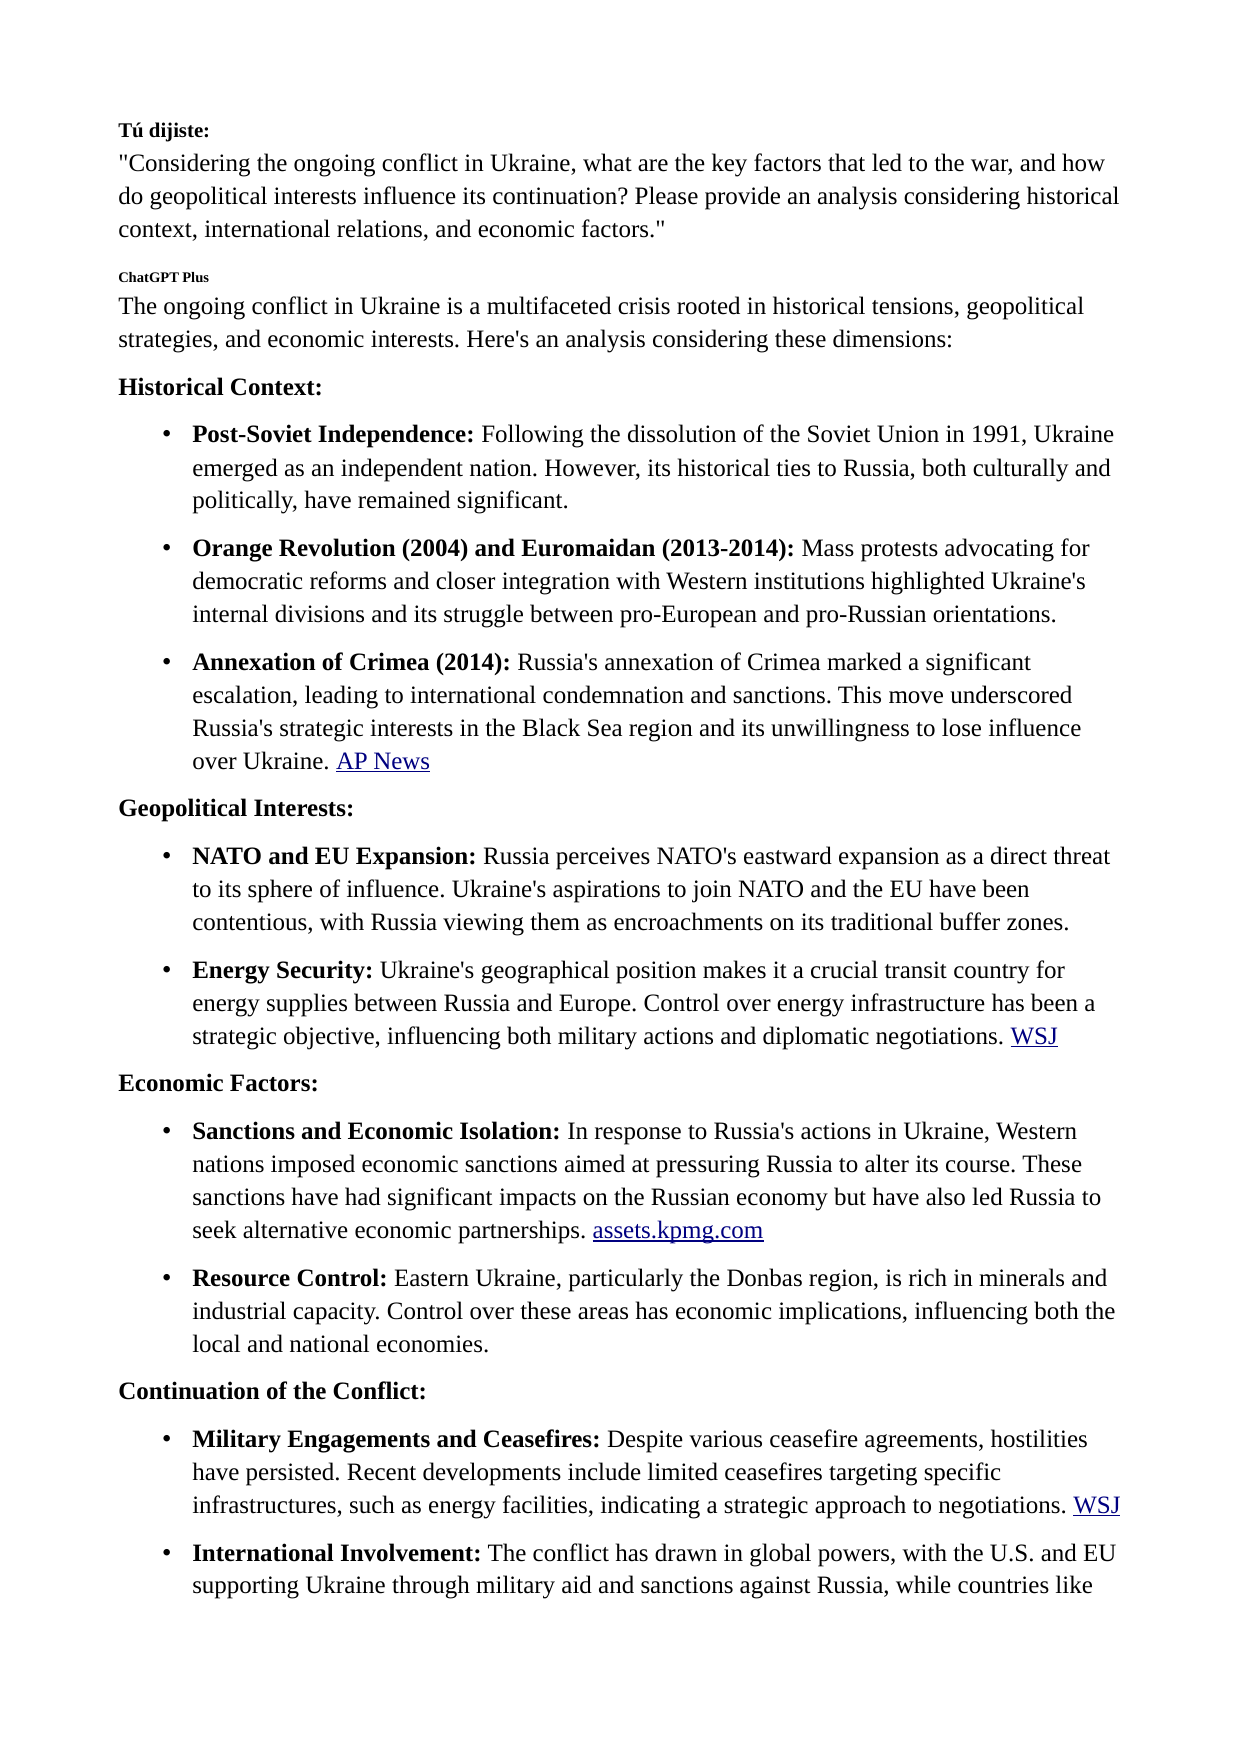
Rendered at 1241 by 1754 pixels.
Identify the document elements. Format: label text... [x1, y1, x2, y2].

list Military Engagements and Ceasefires: Despite various ceasefire agreements, hostilities have persisted. Recent developments include limited ceasefires targeting specific infrastructures, such as energy facilities, indicating a strategic approach to negotiations. WSJ [162, 1424, 1122, 1519]
list International Involvement: The conflict has drawn in global powers, with the U.S. and EU supporting Ukraine through military aid and sanctions against Russia, while countries like [162, 1538, 1122, 1599]
text "Considering the ongoing conflict in Ukraine, what are the key factors that led to the war, and how do geopolitical interests influence its continuation? Please provide an analysis considering historical context, international relations, and economic factors." [118, 148, 1122, 243]
list Sanctions and Economic Isolation: In response to Russia's actions in Ukraine, Western nations imposed economic sanctions aimed at pressuring Russia to alter its course. These sanctions have had significant impacts on the Russian economy but have also led Russia to seek alternative economic partnerships. assets.kpmg.com [162, 1116, 1122, 1244]
subtitle ChatGPT Plus [118, 268, 1122, 285]
list Annexation of Crimea (2014): Russia's annexation of Crimea marked a significant escalation, leading to international condemnation and sanctions. This move underscored Russia's strategic interests in the Black Sea region and its unwillingness to lose influence over Ukraine. AP News [162, 647, 1122, 775]
text Geopolitical Interests: [118, 793, 1122, 822]
text Economic Factors: [118, 1068, 1122, 1097]
list NATO and EU Expansion: Russia perceives NATO's eastward expansion as a direct threat to its sphere of influence. Ukraine's aspirations to join NATO and the EU have been contentious, with Russia viewing them as encroachments on its traditional buffer zones. [162, 841, 1122, 936]
list Post-Soviet Independence: Following the dissolution of the Soviet Union in 1991, Ukraine emerged as an independent nation. However, its historical ties to Russia, both culturally and politically, have remained significant. [162, 419, 1122, 514]
list Orange Revolution (2004) and Euromaidan (2013-2014): Mass protests advocating for democratic reforms and closer integration with Western institutions highlighted Ukraine's internal divisions and its struggle between pro-European and pro-Russian orientations. [162, 533, 1122, 628]
subtitle Tú dijiste: [118, 118, 1122, 142]
text Continuation of the Conflict: [118, 1376, 1122, 1405]
list Resource Control: Eastern Ukraine, particularly the Donbas region, is rich in minerals and industrial capacity. Control over these areas has economic implications, influencing both the local and national economies. [162, 1263, 1122, 1357]
text The ongoing conflict in Ukraine is a multifaceted crisis rooted in historical tensions, geopolitical strategies, and economic interests. Here's an analysis considering these dimensions: [118, 291, 1122, 353]
text Historical Context: [118, 372, 1122, 401]
list Energy Security: Ukraine's geographical position makes it a crucial transit country for energy supplies between Russia and Europe. Control over energy infrastructure has been a strategic objective, influencing both military actions and diplomatic negotiations. WSJ [162, 955, 1122, 1049]
